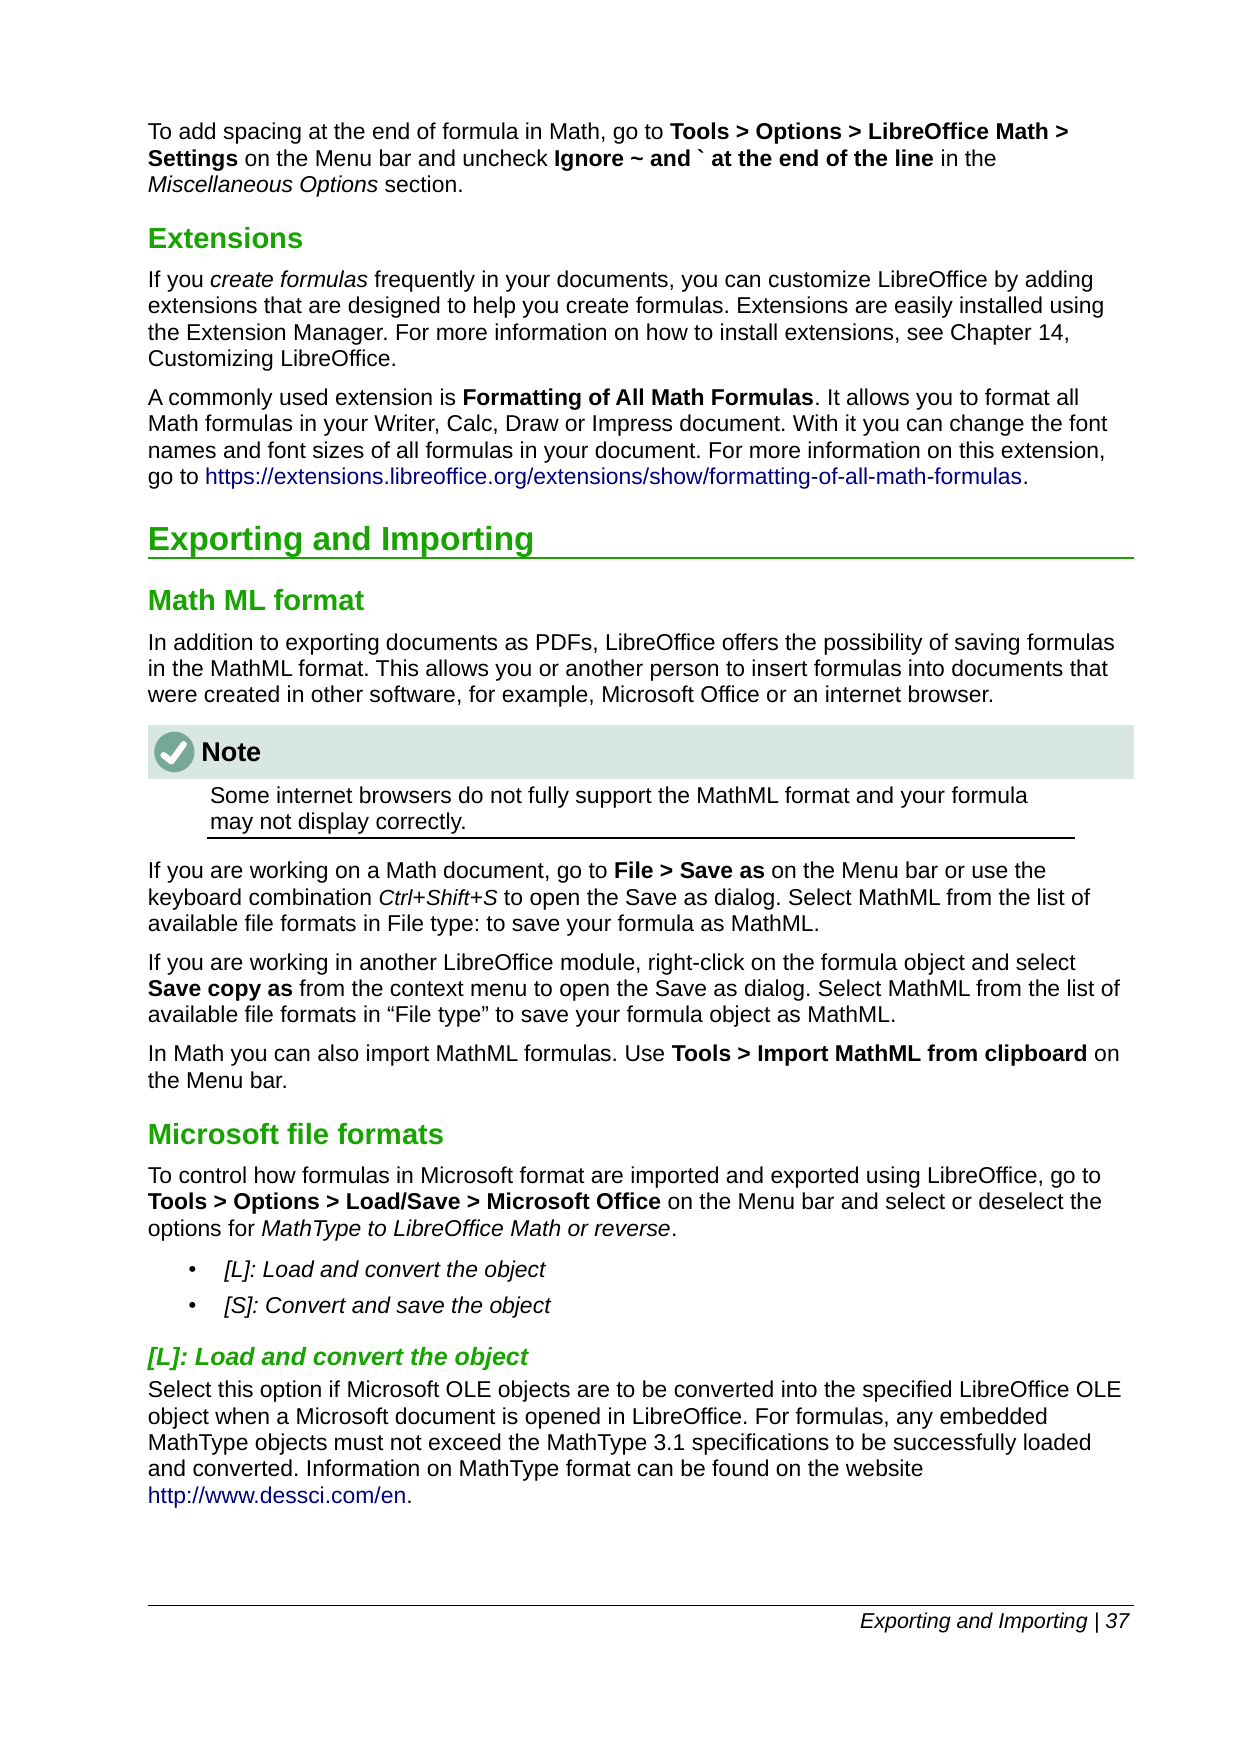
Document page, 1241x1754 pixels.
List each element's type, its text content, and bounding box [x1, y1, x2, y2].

subtitle Exporting and Importing [148, 519, 1134, 557]
subtitle Note [148, 725, 1134, 779]
list [S]: Convert and save the object [185, 1289, 1134, 1321]
text Select this option if Microsoft OLE objects are to be converted into the specified LibreOffice OLE object when a Microsoft document is opened in LibreOffice. For formulas, any embedded MathType objects must not exceed the MathType 3.1 specifications to be successfully loaded and converted. Information on MathType format can be found on the website http://www.dessci.com/en. [148, 1376, 1134, 1508]
text If you are working on a Math document, go to File > Save as on the Menu bar or use the keyboard combination Ctrl+Shift+S to open the Save as dialog. Select MathML from the list of available file formats in File type: to save your formula as MathML. [148, 857, 1134, 936]
list [L]: Load and convert the object [185, 1253, 1134, 1283]
subtitle Extensions [148, 221, 1134, 254]
text Some internet browsers do not fully support the MathML format and your formula may not display correctly. [207, 779, 1075, 837]
text To control how formulas in Microsoft format are imported and exported using LibreOffice, go to Tools > Options > Load/Save > Microsoft Office on the Menu bar and select or deselect the options for MathType to LibreOffice Math or reverse. [148, 1162, 1134, 1241]
subtitle Math ML format [148, 583, 1134, 617]
text A commonly used extension is Formatting of All Math Formulas. It allows you to format all Math formulas in your Writer, Calc, Draw or Impress document. With it you can change the font names and font sizes of all formulas in your document. For more information on this extension, go to https://extensions.libreoffice.org/extensions/show/formatting-of-all-math-formulas. [148, 384, 1134, 489]
text If you are working in another LibreOffice module, right-click on the formula object and select Save copy as from the context menu to open the Save as dialog. Select MathML from the list of available file formats in “File type” to save your formula object as MathML. [148, 949, 1134, 1028]
text In Math you can also import MathML formulas. Use Tools > Import MathML from clipboard on the Menu bar. [148, 1040, 1134, 1093]
text If you create formulas frequently in your documents, you can customize LibreOffice by adding extensions that are designed to help you create formulas. Extensions are easily installed using the Extension Manager. For more information on how to install extensions, see Chapter 14, Customizing LibreOffice. [148, 266, 1134, 372]
subtitle [L]: Load and convert the object [148, 1342, 1134, 1370]
text In addition to exporting documents as PDFs, LibreOffice offers the possibility of saving formulas in the MathML format. This allows you or another person to insert formulas into documents that were created in other software, for example, Microsoft Office or an internet browser. [148, 628, 1134, 707]
subtitle Microsoft file formats [148, 1117, 1134, 1150]
text To add spacing at the end of formula in Math, go to Tools > Options > LibreOffice Math > Settings on the Menu bar and uncheck Ignore ~ and ` at the end of the line in the Miscellaneous Options section. [148, 118, 1134, 197]
